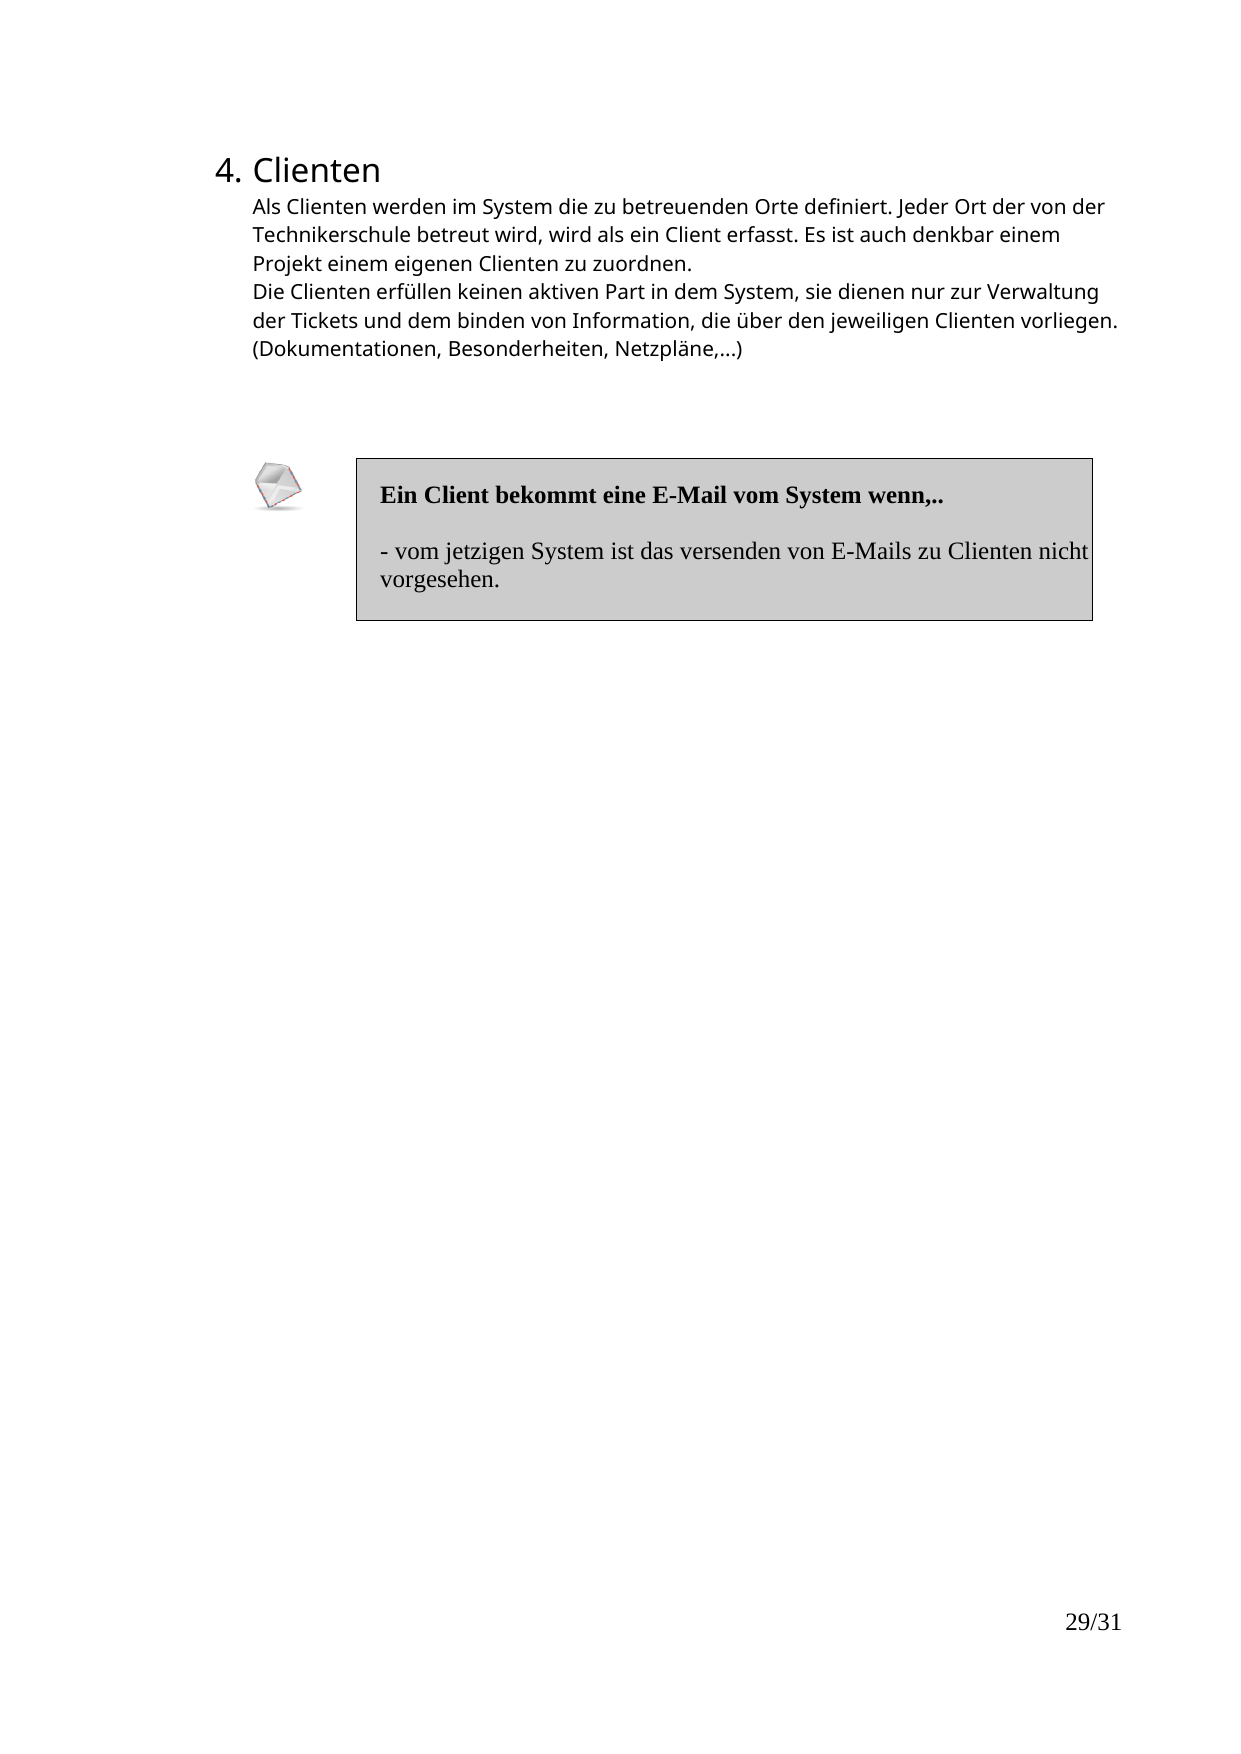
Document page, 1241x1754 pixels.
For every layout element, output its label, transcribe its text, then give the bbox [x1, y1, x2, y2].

picture [251, 459, 305, 513]
list Clienten [215, 147, 1122, 192]
list Die Clienten erfüllen keinen aktiven Part in dem System, sie dienen nur zur Verwaltung der Tickets und dem binden von Information, die über den jeweiligen Clienten vorliegen.(Dokumentationen, Besonderheiten, Netzpläne,...) [215, 277, 1122, 363]
list Als Clienten werden im System die zu betreuenden Orte definiert. Jeder Ort der von der Technikerschule betreut wird, wird als ein Client erfasst. Es ist auch denkbar einem Projekt einem eigenen Clienten zu zuordnen. [215, 192, 1122, 277]
